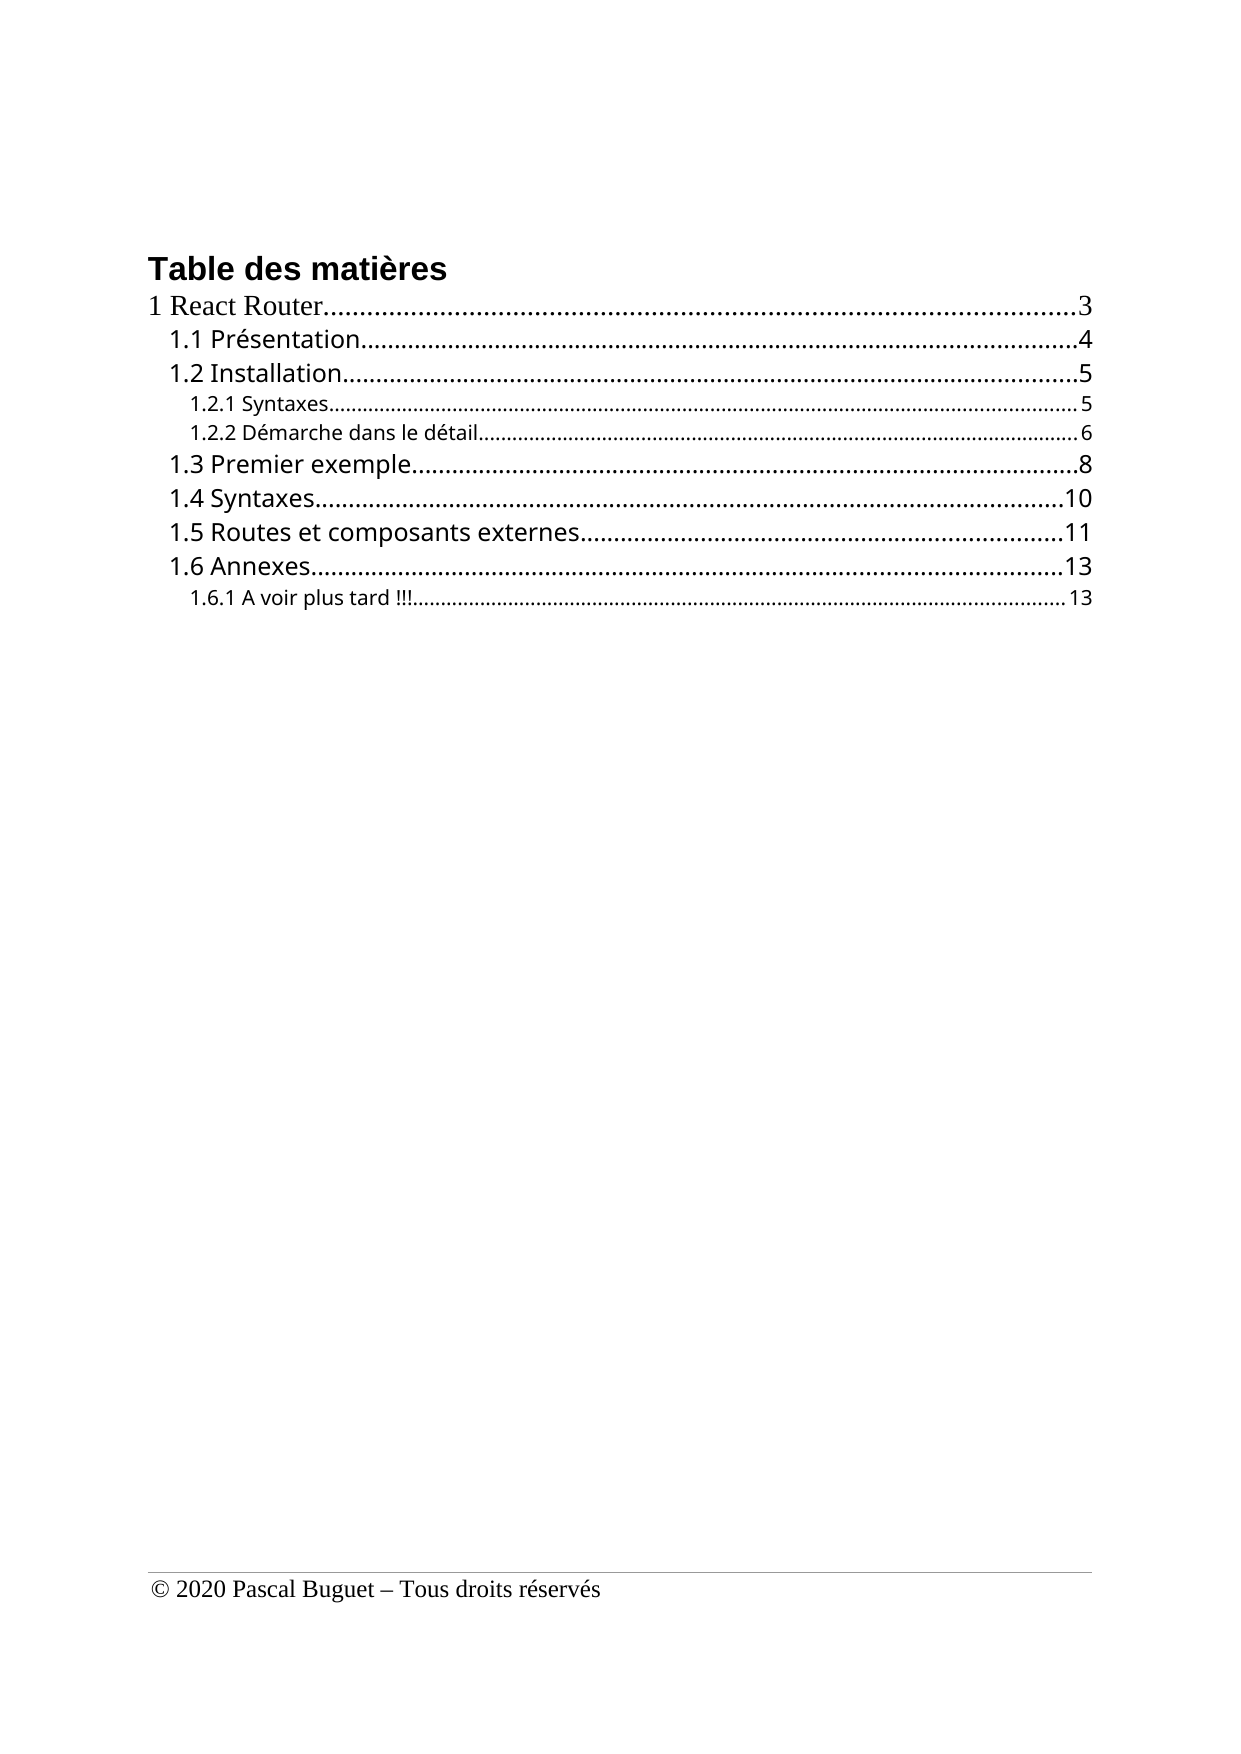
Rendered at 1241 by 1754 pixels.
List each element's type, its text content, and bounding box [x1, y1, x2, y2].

text 1.6.1 A voir plus tard !!! 13 [189, 583, 1092, 611]
text 1.1 Présentation 4 [168, 321, 1092, 355]
text 1 React Router 3 [148, 288, 1092, 321]
subtitle Table des matières [148, 249, 1092, 288]
text 1.2.2 Démarche dans le détail 6 [189, 418, 1092, 446]
text 1.2 Installation 5 [168, 355, 1092, 389]
text 1.3 Premier exemple 8 [168, 446, 1092, 480]
text 1.2.1 Syntaxes 5 [189, 389, 1092, 418]
text 1.4 Syntaxes 10 [168, 480, 1092, 514]
text 1.5 Routes et composants externes 11 [168, 514, 1092, 548]
text 1.6 Annexes 13 [168, 548, 1092, 583]
